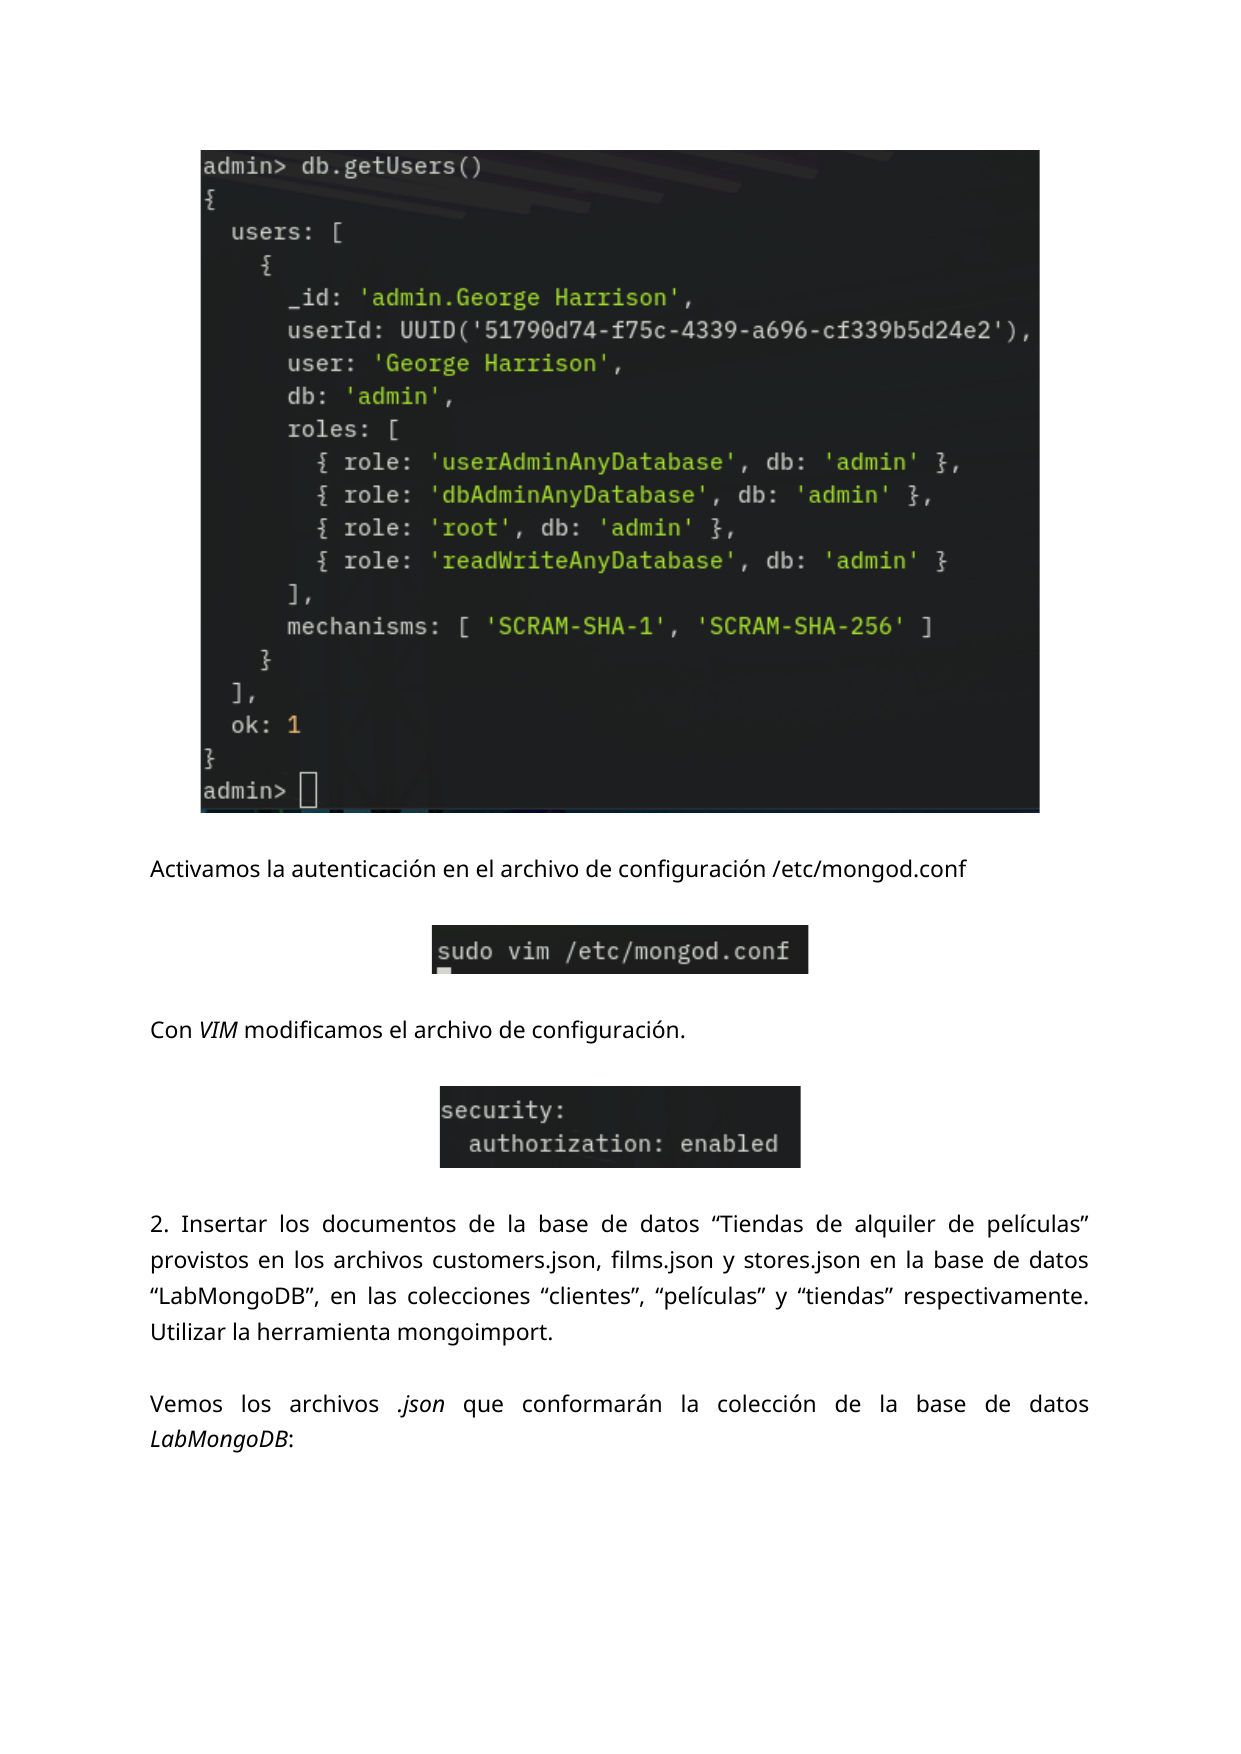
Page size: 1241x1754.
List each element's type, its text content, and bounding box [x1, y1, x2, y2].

text Vemos los archivos .json que conformarán la colección de la base de datos LabMongoDB: [150, 1387, 1090, 1455]
text 2. Insertar los documentos de la base de datos “Tiendas de alquiler de películas” provistos en los archivos customers.json, films.json y stores.json en la base de datos “LabMongoDB”, en las colecciones “clientes”, “películas” y “tiendas” respectivamente. Utilizar la herramienta mongoimport. [150, 1208, 1090, 1347]
picture [439, 1086, 801, 1168]
picture [200, 150, 1040, 813]
text Activamos la autenticación en el archivo de configuración /etc/mongod.conf [150, 853, 1090, 884]
picture [431, 925, 809, 974]
text Con VIM modificamos el archivo de configuración. [150, 1014, 1090, 1045]
